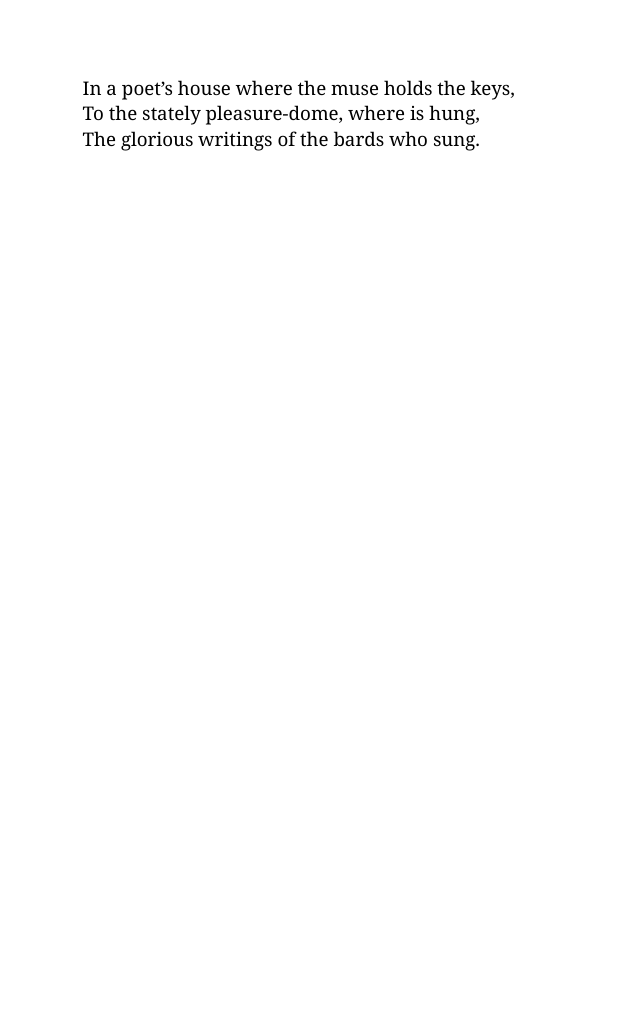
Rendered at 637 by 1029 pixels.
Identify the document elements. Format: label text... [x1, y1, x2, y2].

text In a poet’s house where the muse holds the keys, [82, 75, 568, 101]
text The glorious writings of the bards who sung. [82, 126, 568, 152]
text To the stately pleasure-dome, where is hung, [82, 101, 568, 126]
